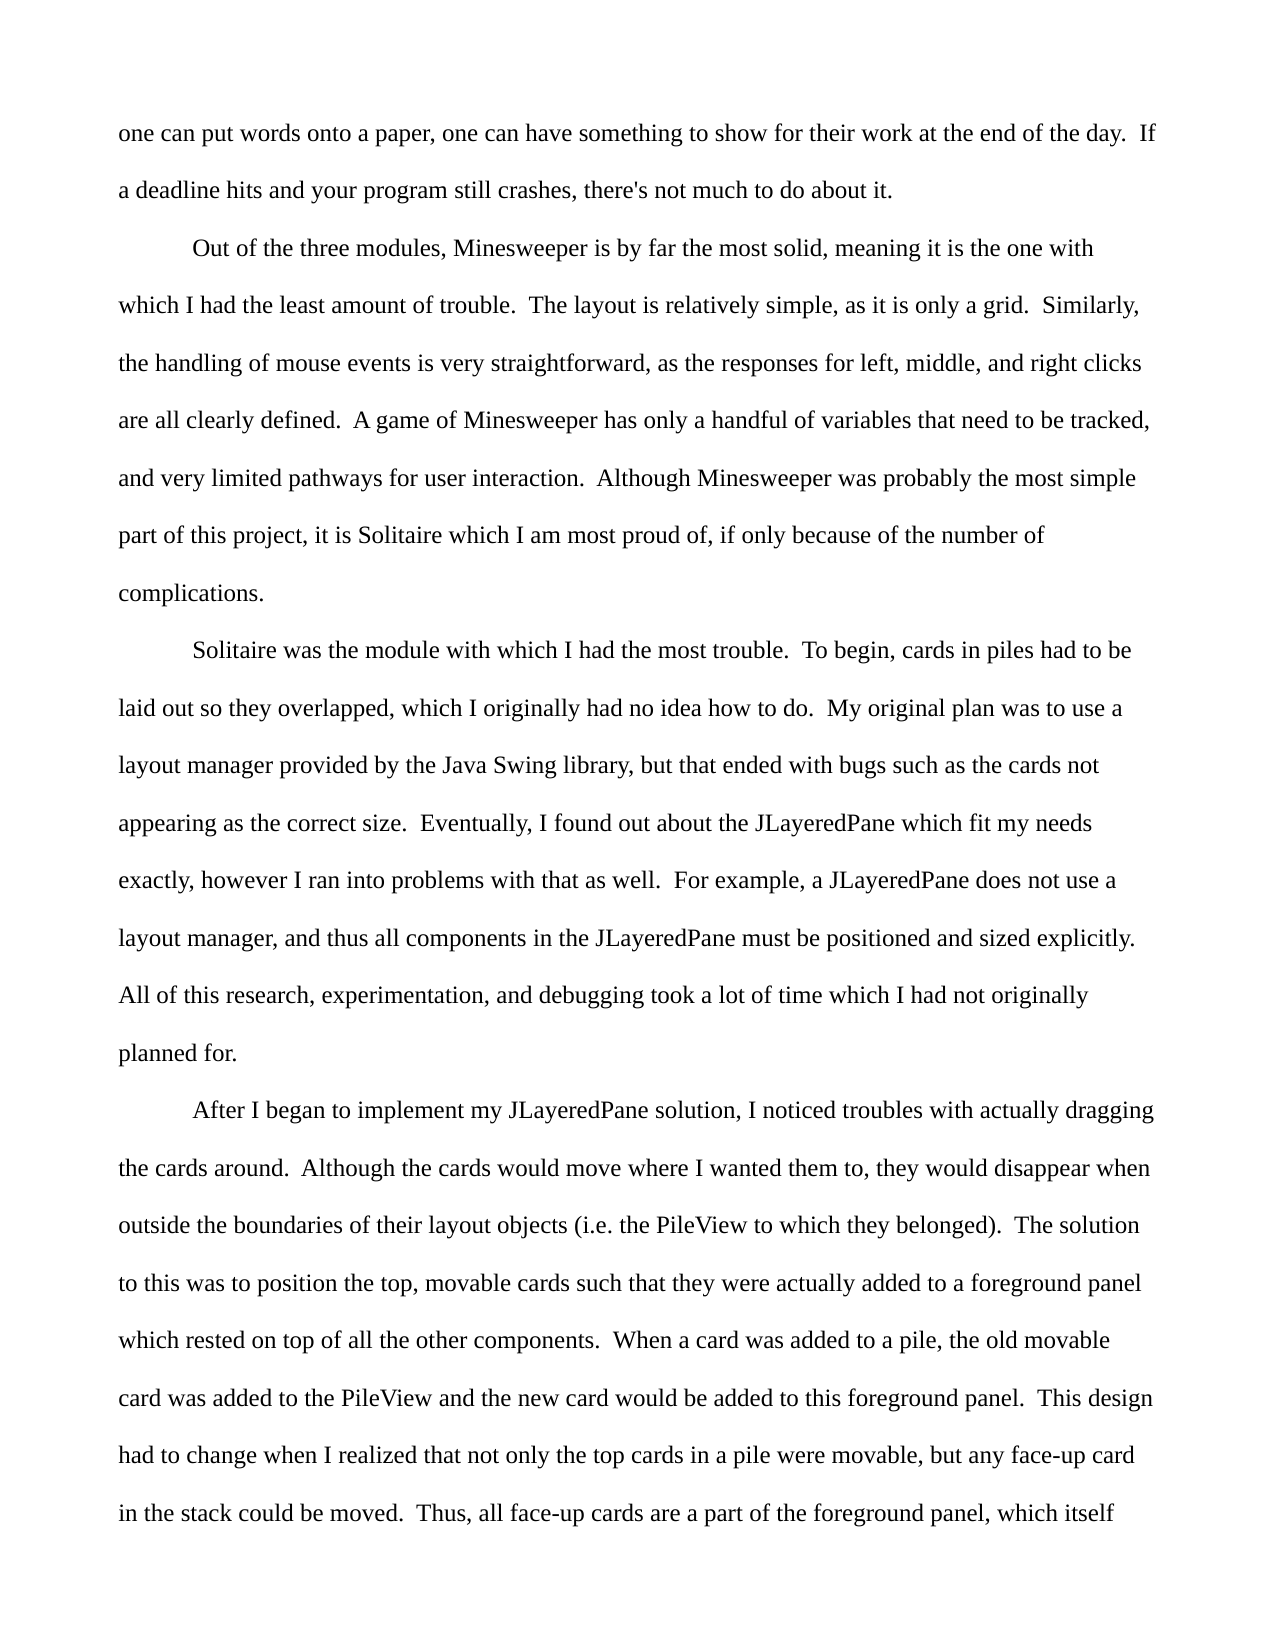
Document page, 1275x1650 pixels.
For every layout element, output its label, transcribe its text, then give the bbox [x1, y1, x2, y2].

text Solitaire was the module with which I had the most trouble. To begin, cards in piles had to be laid out so they overlapped, which I originally had no idea how to do. My original plan was to use a layout manager provided by the Java Swing library, but that ended with bugs such as the cards not appearing as the correct size. Eventually, I found out about the JLayeredPane which fit my needs exactly, however I ran into problems with that as well. For example, a JLayeredPane does not use a layout manager, and thus all components in the JLayeredPane must be positioned and sized explicitly. All of this research, experimentation, and debugging took a lot of time which I had not originally planned for. [118, 636, 1157, 1067]
text After I began to implement my JLayeredPane solution, I noticed troubles with actually dragging the cards around. Although the cards would move where I wanted them to, they would disappear when outside the boundaries of their layout objects (i.e. the PileView to which they belonged). The solution to this was to position the top, movable cards such that they were actually added to a foreground panel which rested on top of all the other components. When a card was added to a pile, the old movable card was added to the PileView and the new card would be added to this foreground panel. This design had to change when I realized that not only the top cards in a pile were movable, but any face-up card in the stack could be moved. Thus, all face-up cards are a part of the foreground panel, which itself [118, 1096, 1157, 1527]
text Out of the three modules, Minesweeper is by far the most solid, meaning it is the one with which I had the least amount of trouble. The layout is relatively simple, as it is only a grid. Similarly, the handling of mouse events is very straightforward, as the responses for left, middle, and right clicks are all clearly defined. A game of Minesweeper has only a handful of variables that need to be tracked, and very limited pathways for user interaction. Although Minesweeper was probably the most simple part of this project, it is Solitaire which I am most proud of, if only because of the number of complications. [118, 233, 1157, 607]
text one can put words onto a paper, one can have something to show for their work at the end of the day. If a deadline hits and your program still crashes, there's not much to do about it. [118, 118, 1157, 204]
